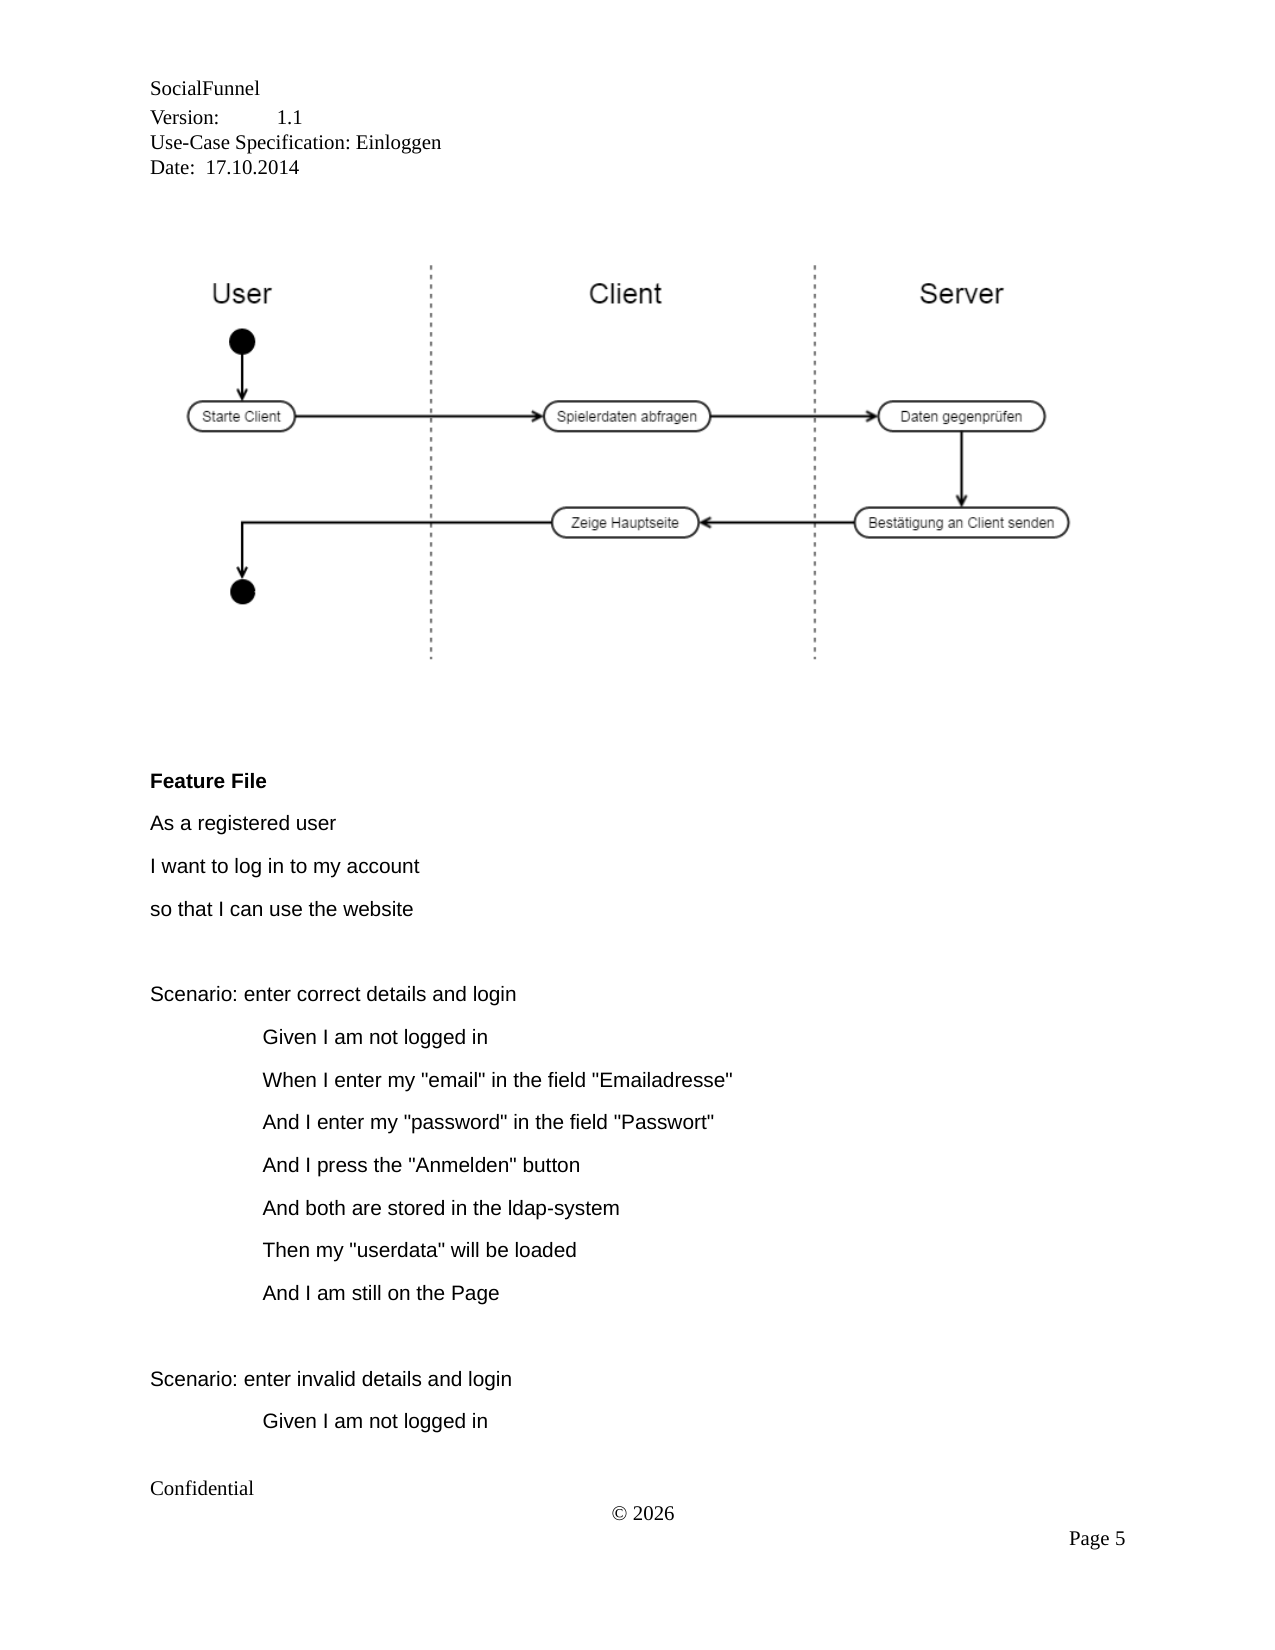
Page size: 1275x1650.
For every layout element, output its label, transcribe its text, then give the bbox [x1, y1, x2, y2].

text And I am still on the Page [150, 1281, 1125, 1305]
text Scenario: enter invalid details and login [150, 1366, 1125, 1390]
text And I press the "Anmelden" button [150, 1153, 1125, 1177]
text Then my "userdata" will be loaded [150, 1238, 1125, 1262]
text Feature File [150, 768, 1125, 792]
text As a registered user [150, 811, 1125, 835]
text And I enter my "password" in the field "Passwort" [150, 1110, 1125, 1134]
text Given I am not logged in [150, 1409, 1125, 1433]
text When I enter my "email" in the field "Emailadresse" [150, 1067, 1125, 1091]
text so that I can use the website [150, 897, 1125, 921]
text Scenario: enter correct details and login [150, 982, 1125, 1006]
text And both are stored in the ldap-system [150, 1196, 1125, 1219]
text Given I am not logged in [150, 1025, 1125, 1049]
text I want to log in to my account [150, 854, 1125, 878]
